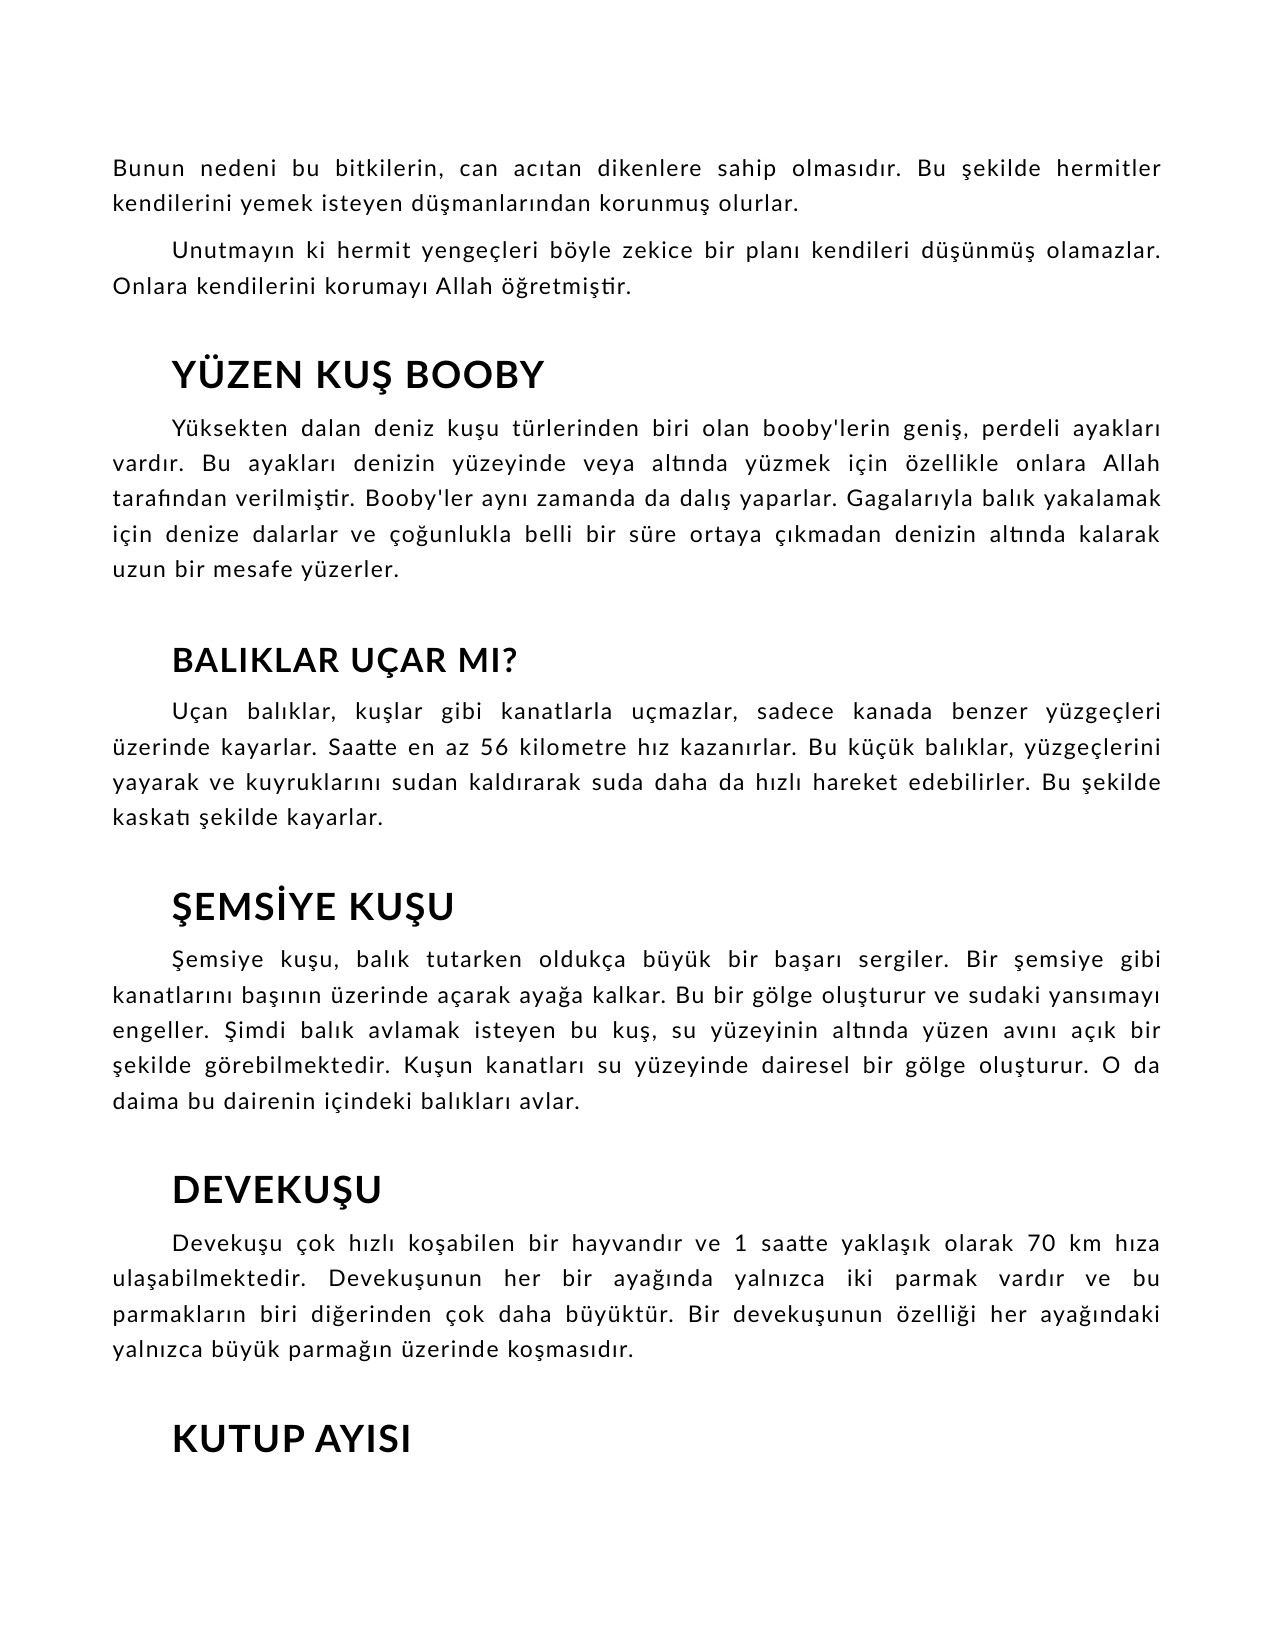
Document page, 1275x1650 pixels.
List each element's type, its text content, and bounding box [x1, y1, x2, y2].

text BALIKLAR UÇAR MI? [112, 644, 1162, 679]
text Şemsiye kuşu, balık tutarken oldukça büyük bir başarı sergiler. Bir şemsiye gibi kanatlarını başının üzerinde açarak ayağa kalkar. Bu bir gölge oluşturur ve sudaki yansımayı engeller. Şimdi balık avlamak isteyen bu kuş, su yüzeyinin altında yüzen avını açık bir şekilde görebilmektedir. Kuşun kanatları su yüzeyinde dairesel bir gölge oluşturur. O da daima bu dairenin içindeki balıkları avlar. [112, 939, 1162, 1116]
text Unutmayın ki hermit yengeçleri böyle zekice bir planı kendileri düşünmüş olamazlar. Onlara kendilerini korumayı Allah öğretmiştir. [112, 230, 1162, 301]
text Bunun nedeni bu bitkilerin, can acıtan dikenlere sahip olmasıdır. Bu şekilde hermitler kendilerini yemek isteyen düşmanlarından korunmuş olurlar. [112, 148, 1162, 218]
text Yüksekten dalan deniz kuşu türlerinden biri olan booby'lerin geniş, perdeli ayakları vardır. Bu ayakları denizin yüzeyinde veya altında yüzmek için özellikle onlara Allah tarafından verilmiştir. Booby'ler aynı zamanda da dalış yaparlar. Gagalarıyla balık yakalamak için denize dalarlar ve çoğunlukla belli bir süre ortaya çıkmadan denizin altında kalarak uzun bir mesafe yüzerler. [112, 408, 1162, 585]
text DEVEKUŞU [112, 1176, 1162, 1211]
text Uçan balıklar, kuşlar gibi kanatlarla uçmazlar, sadece kanada benzer yüzgeçleri üzerinde kayarlar. Saatte en az 56 kilometre hız kazanırlar. Bu küçük balıklar, yüzgeçlerini yayarak ve kuyruklarını sudan kaldırarak suda daha da hızlı hareket edebilirler. Bu şekilde kaskatı şekilde kayarlar. [112, 691, 1162, 833]
text Devekuşu çok hızlı koşabilen bir hayvandır ve 1 saatte yaklaşık olarak 70 km hıza ulaşabilmektedir. Devekuşunun her bir ayağında yalnızca iki parmak vardır ve bu parmakların biri diğerinden çok daha büyüktür. Bir devekuşunun özelliği her ayağındaki yalnızca büyük parmağın üzerinde koşmasıdır. [112, 1223, 1162, 1364]
text YÜZEN KUŞ BOOBY [112, 360, 1162, 396]
text ŞEMSİYE KUŞU [112, 892, 1162, 927]
text KUTUP AYISI [112, 1424, 1162, 1459]
